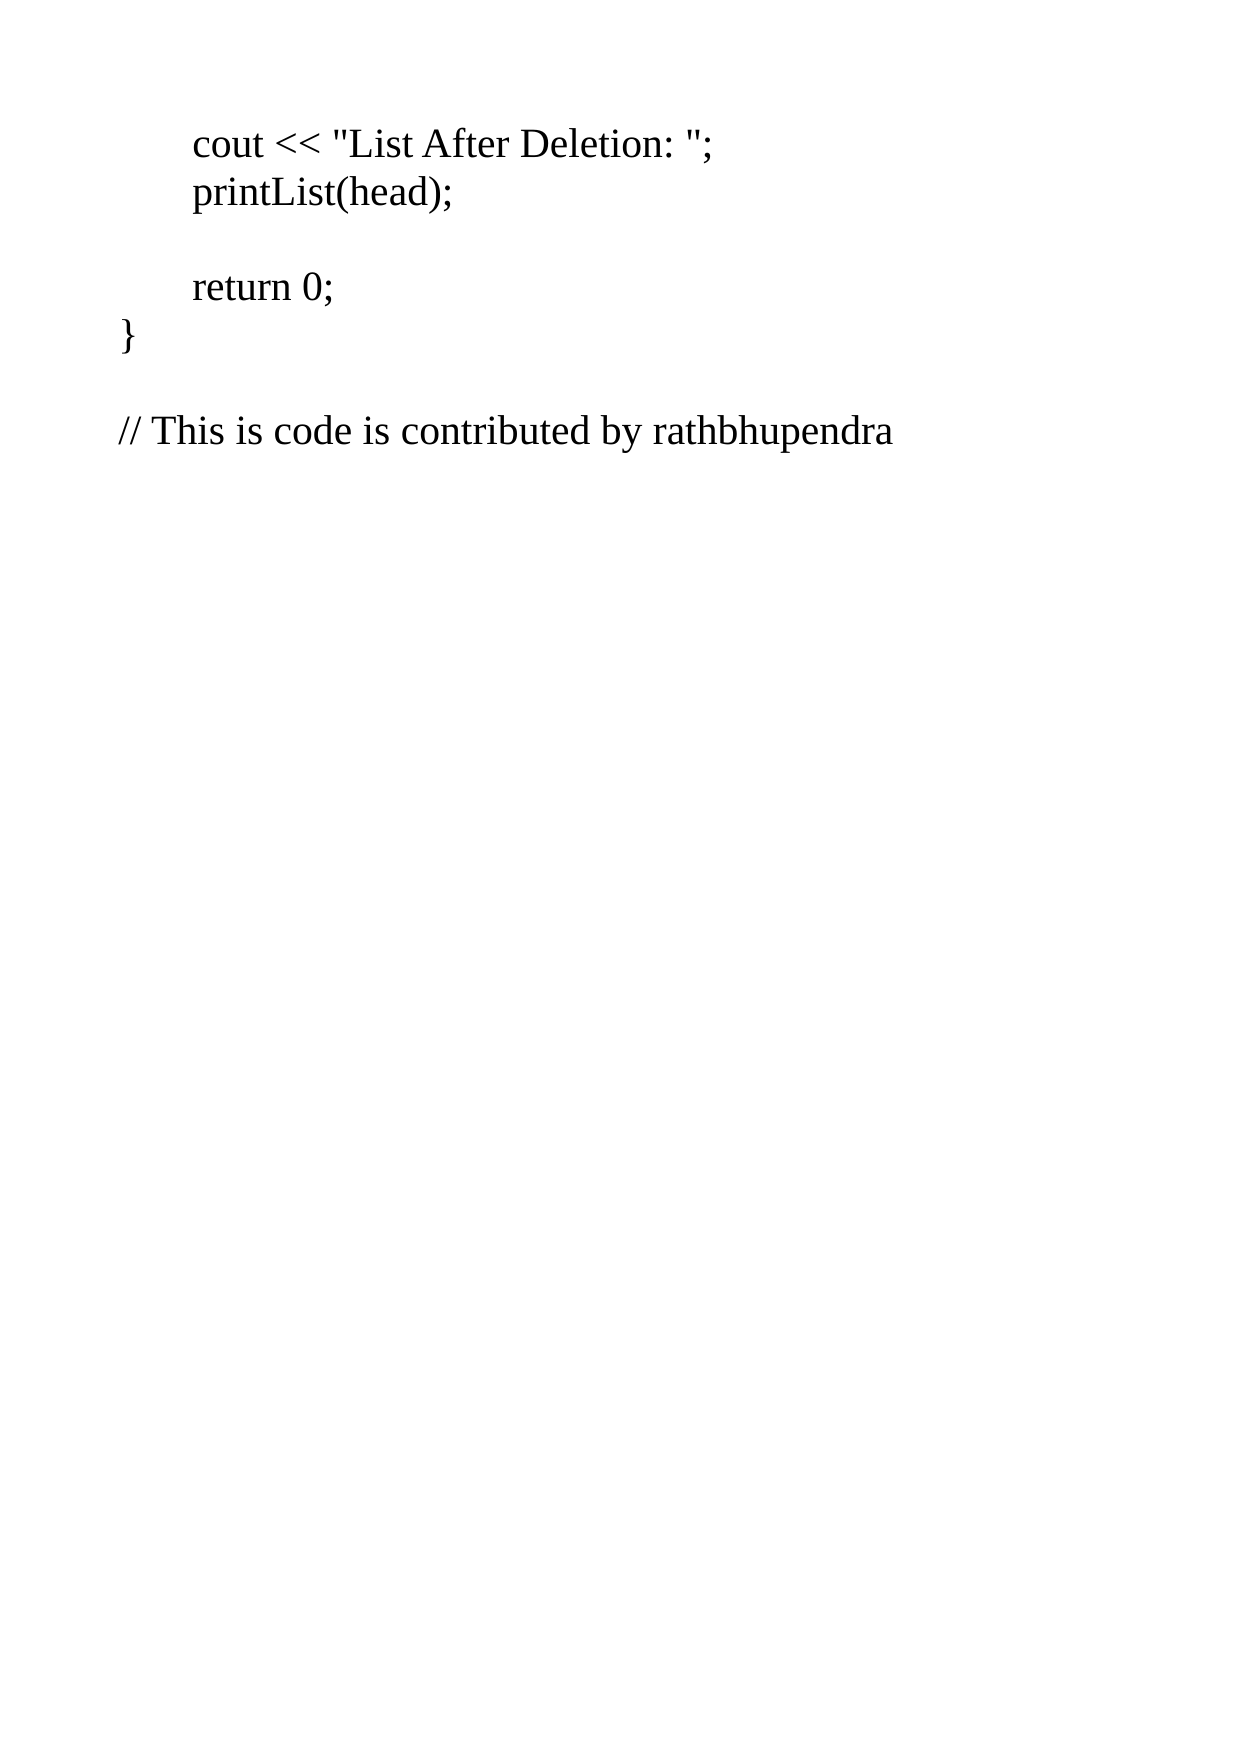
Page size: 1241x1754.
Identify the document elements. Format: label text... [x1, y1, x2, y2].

text // This is code is contributed by rathbhupendra [118, 406, 1122, 453]
text return 0; [118, 262, 1122, 310]
text printList(head); [118, 166, 1122, 214]
text cout << "List After Deletion: "; [118, 118, 1122, 166]
text } [118, 310, 1122, 358]
